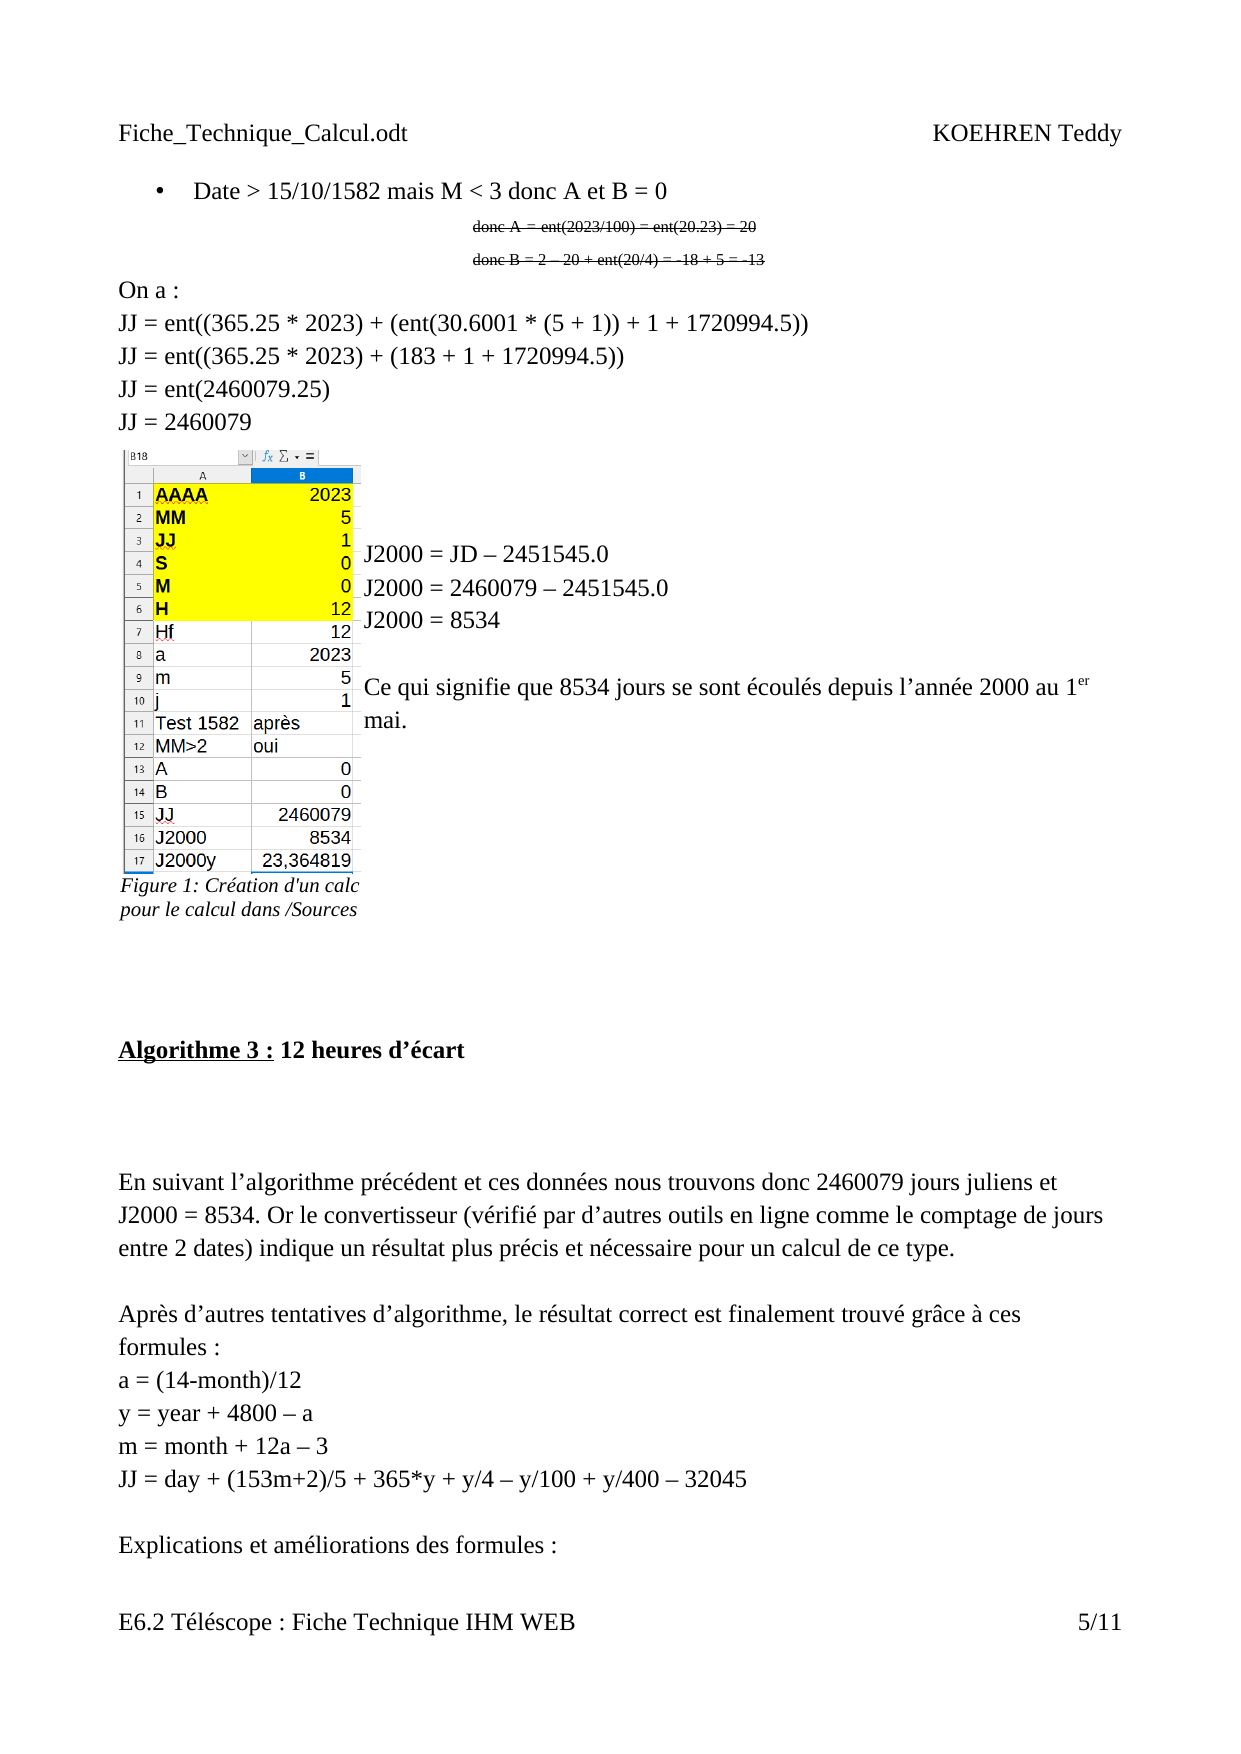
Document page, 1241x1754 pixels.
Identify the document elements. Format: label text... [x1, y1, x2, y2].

text JJ = day + (153m+2)/5 + 365*y + y/4 – y/100 + y/400 – 32045 [118, 1464, 1122, 1493]
text Figure 1: Création d'un calc pour le calcul dans /Sources [120, 450, 363, 921]
text donc B = 2 – 20 + ent(20/4) = -18 + 5 = -13 [118, 242, 1122, 271]
text On a : [118, 275, 1122, 304]
text JJ = ent((365.25 * 2023) + (183 + 1 + 1720994.5)) [118, 341, 1122, 370]
text Ce qui signifie que 8534 jours se sont écoulés depuis l’année 2000 au 1er mai. [363, 672, 1122, 766]
picture [122, 450, 362, 874]
text a = (14-month)/12 [118, 1365, 1122, 1394]
text y = year + 4800 – a [118, 1398, 1122, 1427]
text J2000 = 2460079 – 2451545.0 [363, 573, 1122, 601]
text Algorithme 3 : 12 heures d’écart [118, 1035, 1122, 1064]
text JJ = ent(2460079.25) [118, 374, 1122, 403]
text m = month + 12a – 3 [118, 1431, 1122, 1460]
text donc A = ent(2023/100) = ent(20.23) = 20 [118, 209, 1122, 238]
text Explications et améliorations des formules : [118, 1530, 1122, 1559]
text J2000 = 8534 [363, 606, 1122, 634]
text Après d’autres tentatives d’algorithme, le résultat correct est finalement trouvé grâce à ces formules : [118, 1299, 1122, 1361]
text J2000 = JD – 2451545.0 [363, 539, 1122, 568]
text En suivant l’algorithme précédent et ces données nous trouvons donc 2460079 jours juliens et J2000 = 8534. Or le convertisseur (vérifié par d’autres outils en ligne comme le comptage de jours entre 2 dates) indique un résultat plus précis et nécessaire pour un calcul de ce type. [118, 1167, 1122, 1262]
list Date > 15/10/1582 mais M < 3 donc A et B = 0 [156, 176, 1122, 205]
text JJ = 2460079 [118, 407, 1122, 436]
text JJ = ent((365.25 * 2023) + (ent(30.6001 * (5 + 1)) + 1 + 1720994.5)) [118, 308, 1122, 337]
